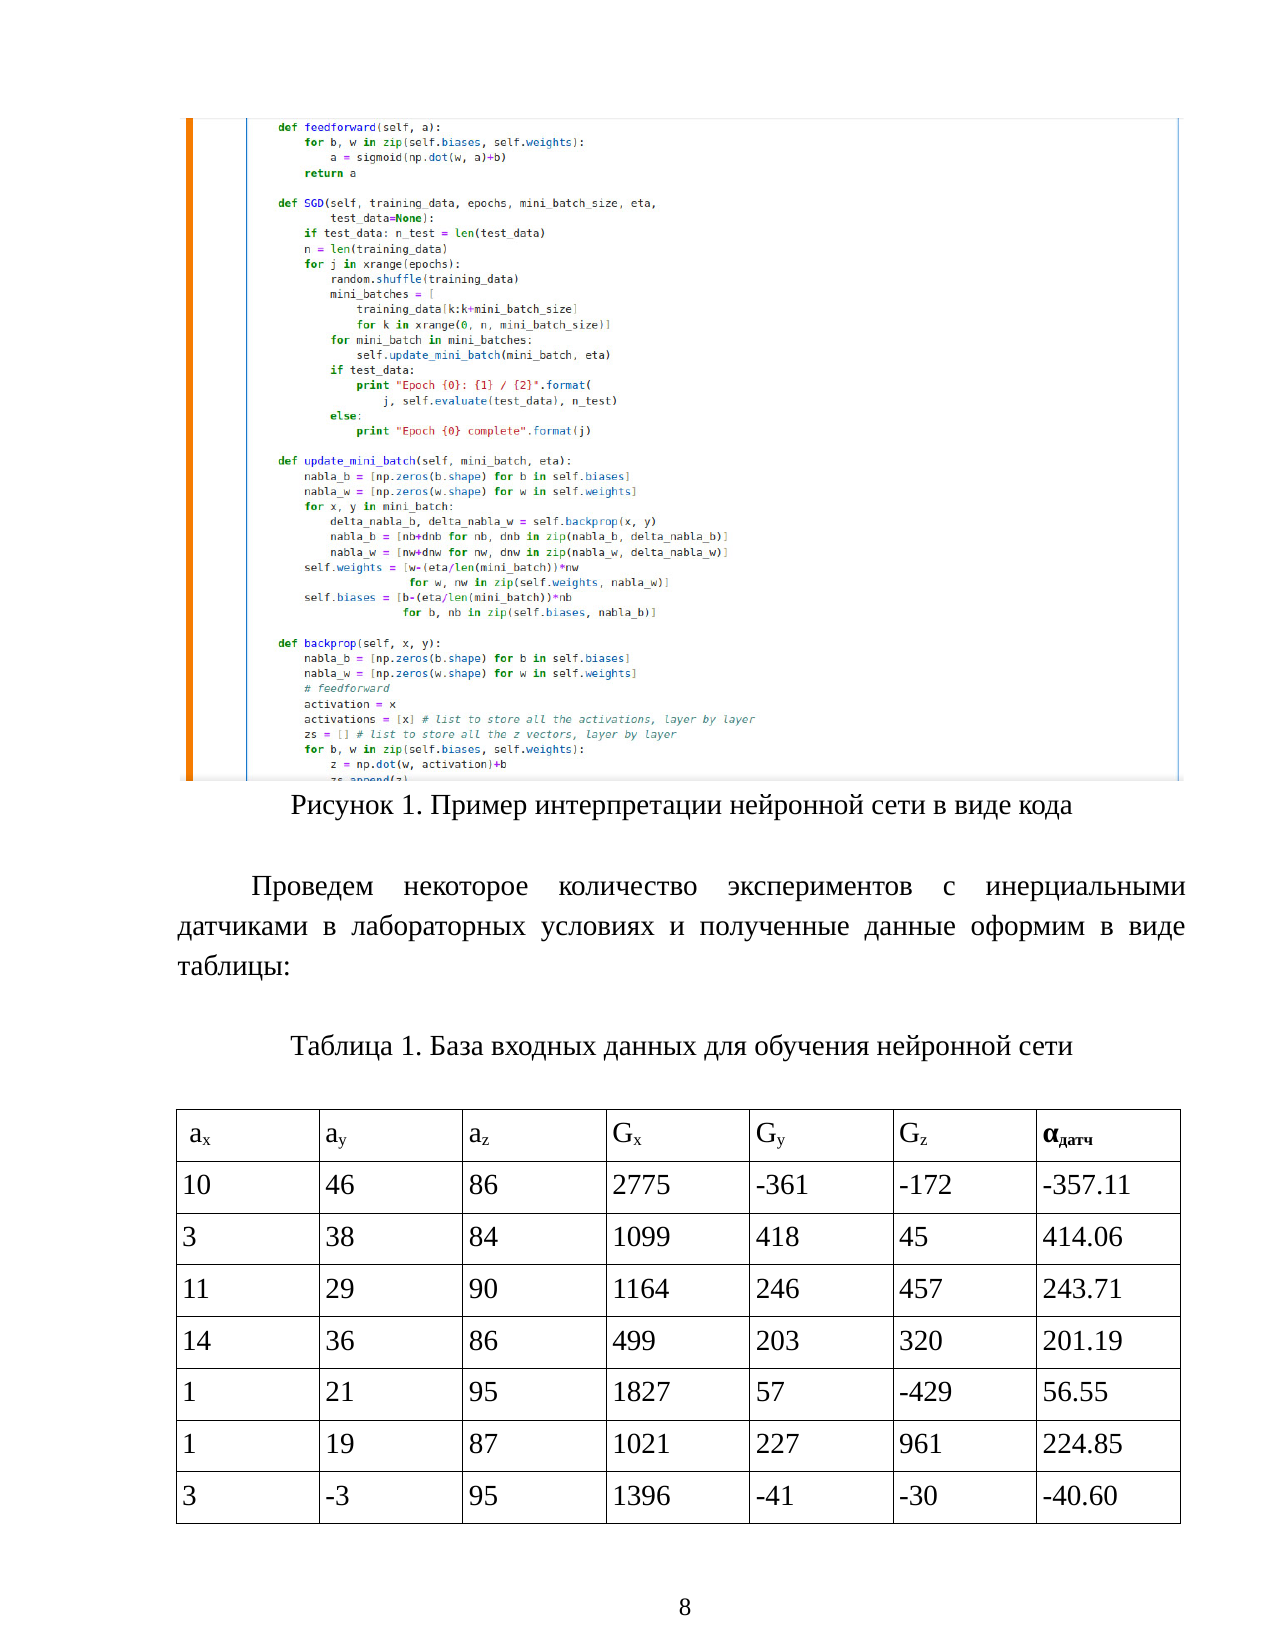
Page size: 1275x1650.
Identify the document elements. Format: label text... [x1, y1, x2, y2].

table_cell -429 [894, 1369, 1036, 1419]
table_cell 45 [894, 1214, 1036, 1264]
table_cell 1099 [607, 1214, 749, 1264]
table_cell 3 [177, 1472, 319, 1523]
table_header ax [177, 1110, 319, 1161]
table_header Gy [750, 1110, 893, 1161]
table_cell 29 [320, 1265, 462, 1316]
table_cell -357.11 [1037, 1162, 1180, 1212]
table_cell 961 [894, 1421, 1036, 1471]
table_cell 1396 [607, 1472, 749, 1523]
table_cell 21 [320, 1369, 462, 1419]
table_cell -361 [750, 1162, 893, 1212]
table_cell 224.85 [1037, 1421, 1180, 1471]
table_cell 203 [750, 1317, 893, 1368]
table_cell 95 [463, 1369, 606, 1419]
table_cell -3 [320, 1472, 462, 1523]
table_cell -172 [894, 1162, 1036, 1212]
table_cell 227 [750, 1421, 893, 1471]
table_cell 84 [463, 1214, 606, 1264]
table_cell 1827 [607, 1369, 749, 1419]
table_header Gx [607, 1110, 749, 1161]
table_cell 46 [320, 1162, 462, 1212]
table_header αдатч [1037, 1110, 1180, 1161]
picture [179, 118, 1184, 781]
table_cell 11 [177, 1265, 319, 1316]
text Таблица 1. База входных данных для обучения нейронной сети [177, 1028, 1186, 1062]
text Рисунок 1. Пример интерпретации нейронной сети в виде кода [177, 118, 1186, 821]
table_cell 86 [463, 1317, 606, 1368]
table_cell -30 [894, 1472, 1036, 1523]
table_cell 499 [607, 1317, 749, 1368]
table_cell 246 [750, 1265, 893, 1316]
table_cell 320 [894, 1317, 1036, 1368]
table_cell 56.55 [1037, 1369, 1180, 1419]
table_cell 201.19 [1037, 1317, 1180, 1368]
table_cell 36 [320, 1317, 462, 1368]
table_cell 414.06 [1037, 1214, 1180, 1264]
table_cell 19 [320, 1421, 462, 1471]
table_cell 1164 [607, 1265, 749, 1316]
table_cell -40.60 [1037, 1472, 1180, 1523]
table_header ay [320, 1110, 462, 1161]
table_cell 14 [177, 1317, 319, 1368]
table_cell 10 [177, 1162, 319, 1212]
table_cell 1 [177, 1369, 319, 1419]
table_cell 87 [463, 1421, 606, 1471]
table_cell 2775 [607, 1162, 749, 1212]
table_cell 57 [750, 1369, 893, 1419]
table_cell 3 [177, 1214, 319, 1264]
table_cell 95 [463, 1472, 606, 1523]
table_cell 457 [894, 1265, 1036, 1316]
table_cell 90 [463, 1265, 606, 1316]
table_cell 243.71 [1037, 1265, 1180, 1316]
table_cell 38 [320, 1214, 462, 1264]
table_cell 1021 [607, 1421, 749, 1471]
table_cell 1 [177, 1421, 319, 1471]
text Проведем некоторое количество экспериментов с инерциальными датчиками в лабораторных условиях и полученные данные оформим в виде таблицы: [177, 868, 1186, 982]
table_cell -41 [750, 1472, 893, 1523]
table_header Gz [894, 1110, 1036, 1161]
table_cell 418 [750, 1214, 893, 1264]
table_cell 86 [463, 1162, 606, 1212]
table_header az [463, 1110, 606, 1161]
